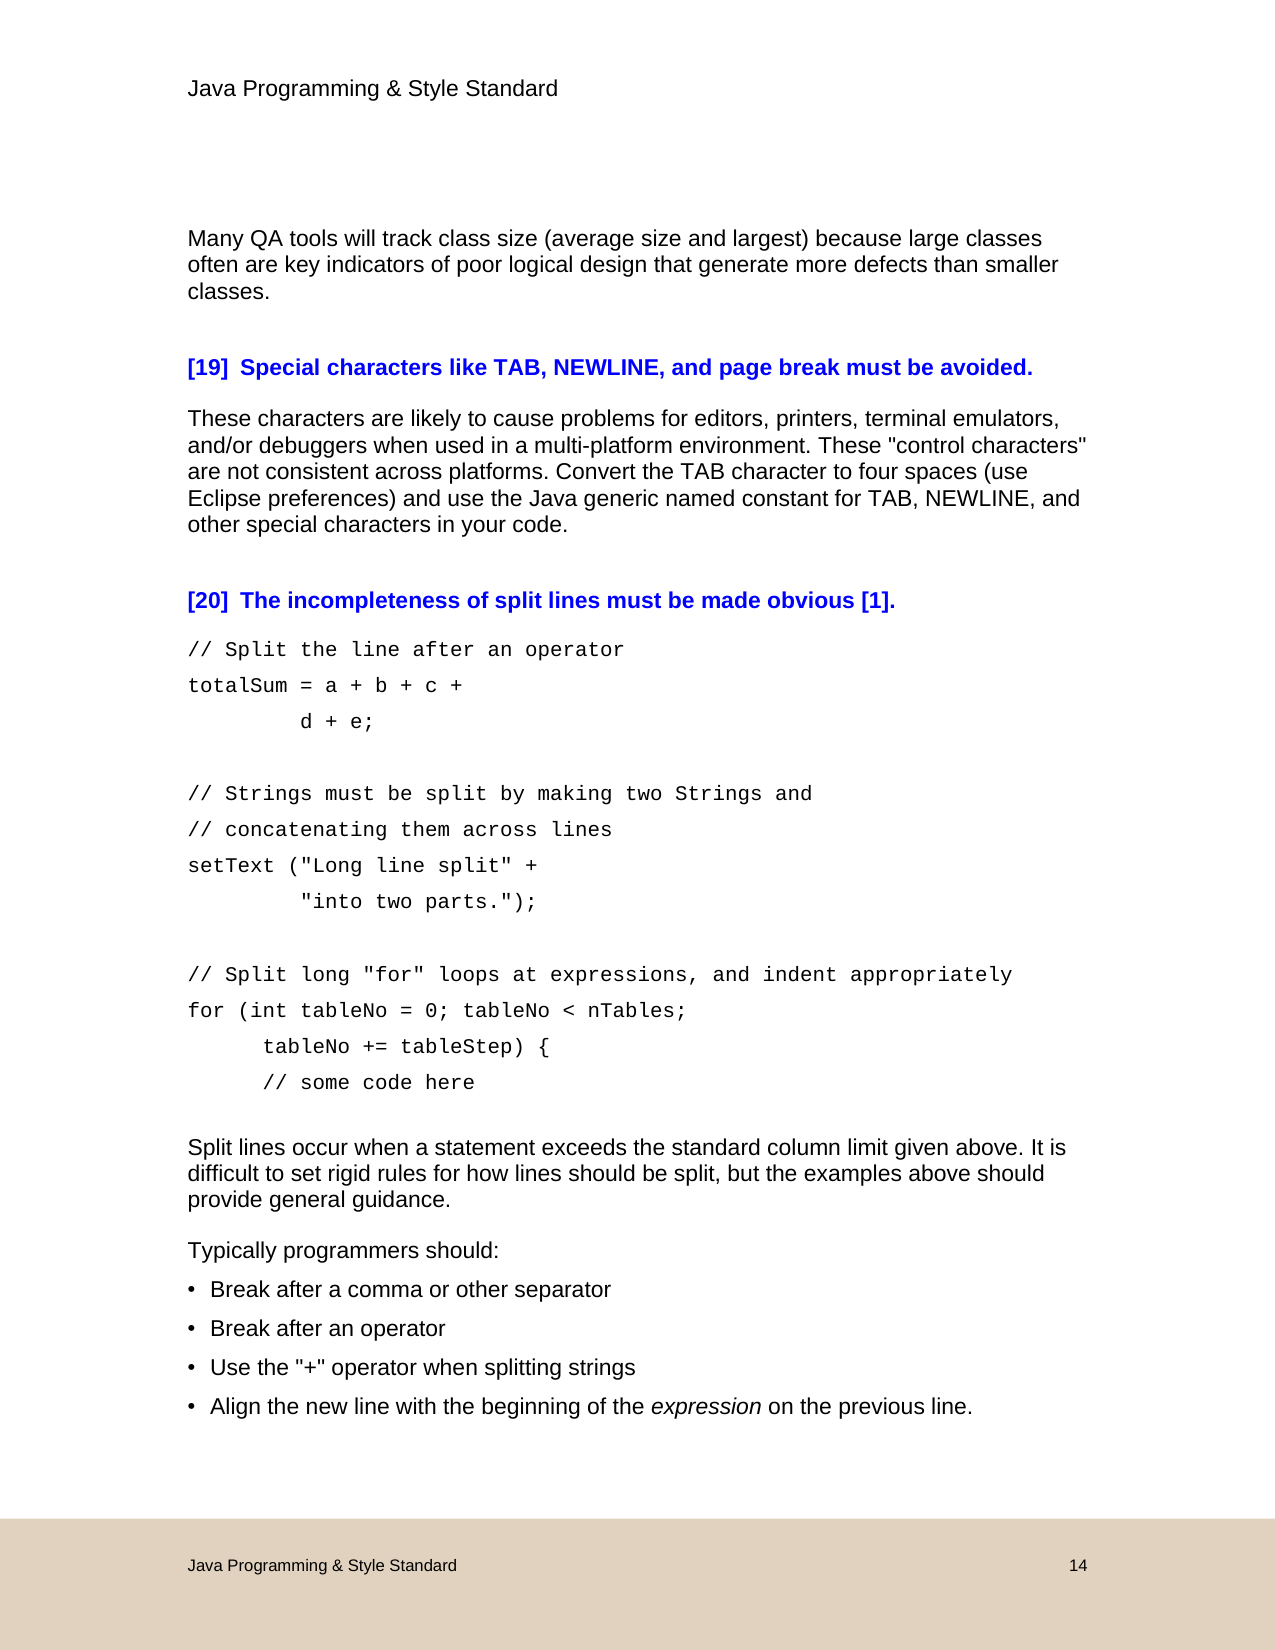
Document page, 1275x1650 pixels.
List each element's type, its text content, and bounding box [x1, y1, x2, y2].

text // concatenating them across lines [187, 819, 1087, 843]
text tableNo += tableStep) { [187, 1036, 1087, 1060]
text "into two parts."); [187, 892, 1087, 915]
text // Strings must be split by making two Strings and [187, 783, 1087, 807]
text // Split long "for" loops at expressions, and indent appropriately [187, 964, 1087, 987]
list Break after a comma or other separator [187, 1276, 1087, 1303]
text These characters are likely to cause problems for editors, printers, terminal emulators, and/or debuggers when used in a multi-platform environment. These "control characters" are not consistent across platforms. Convert the TAB character to four spaces (use Eclipse preferences) and use the Java generic named constant for TAB, NEWLINE, and other special characters in your code. [187, 405, 1087, 537]
list Use the "+" operator when splitting strings [187, 1354, 1087, 1380]
text d + e; [187, 711, 1087, 734]
text // Split the line after an operator [187, 638, 1087, 662]
text Many QA tools will track class size (average size and largest) because large classes often are key indicators of poor logical design that generate more defects than smaller classes. [187, 225, 1087, 304]
list Align the new line with the beginning of the expression on the previous line. [187, 1393, 1087, 1419]
text totalSum = a + b + c + [187, 675, 1087, 698]
text for (int tableNo = 0; tableNo < nTables; [187, 1000, 1087, 1024]
list Break after an operator [187, 1315, 1087, 1342]
list The incompleteness of split lines must be made obvious [1]. [187, 587, 1087, 613]
text Split lines occur when a statement exceeds the standard column limit given above. It is difficult to set rigid rules for how lines should be split, but the examples above should provide general guidance. [187, 1133, 1087, 1212]
text setText ("Long line split" + [187, 855, 1087, 879]
list Special characters like TAB, NEWLINE, and page break must be avoided. [187, 354, 1087, 380]
text // some code here [187, 1072, 1087, 1096]
text Typically programmers should: [187, 1237, 1087, 1264]
